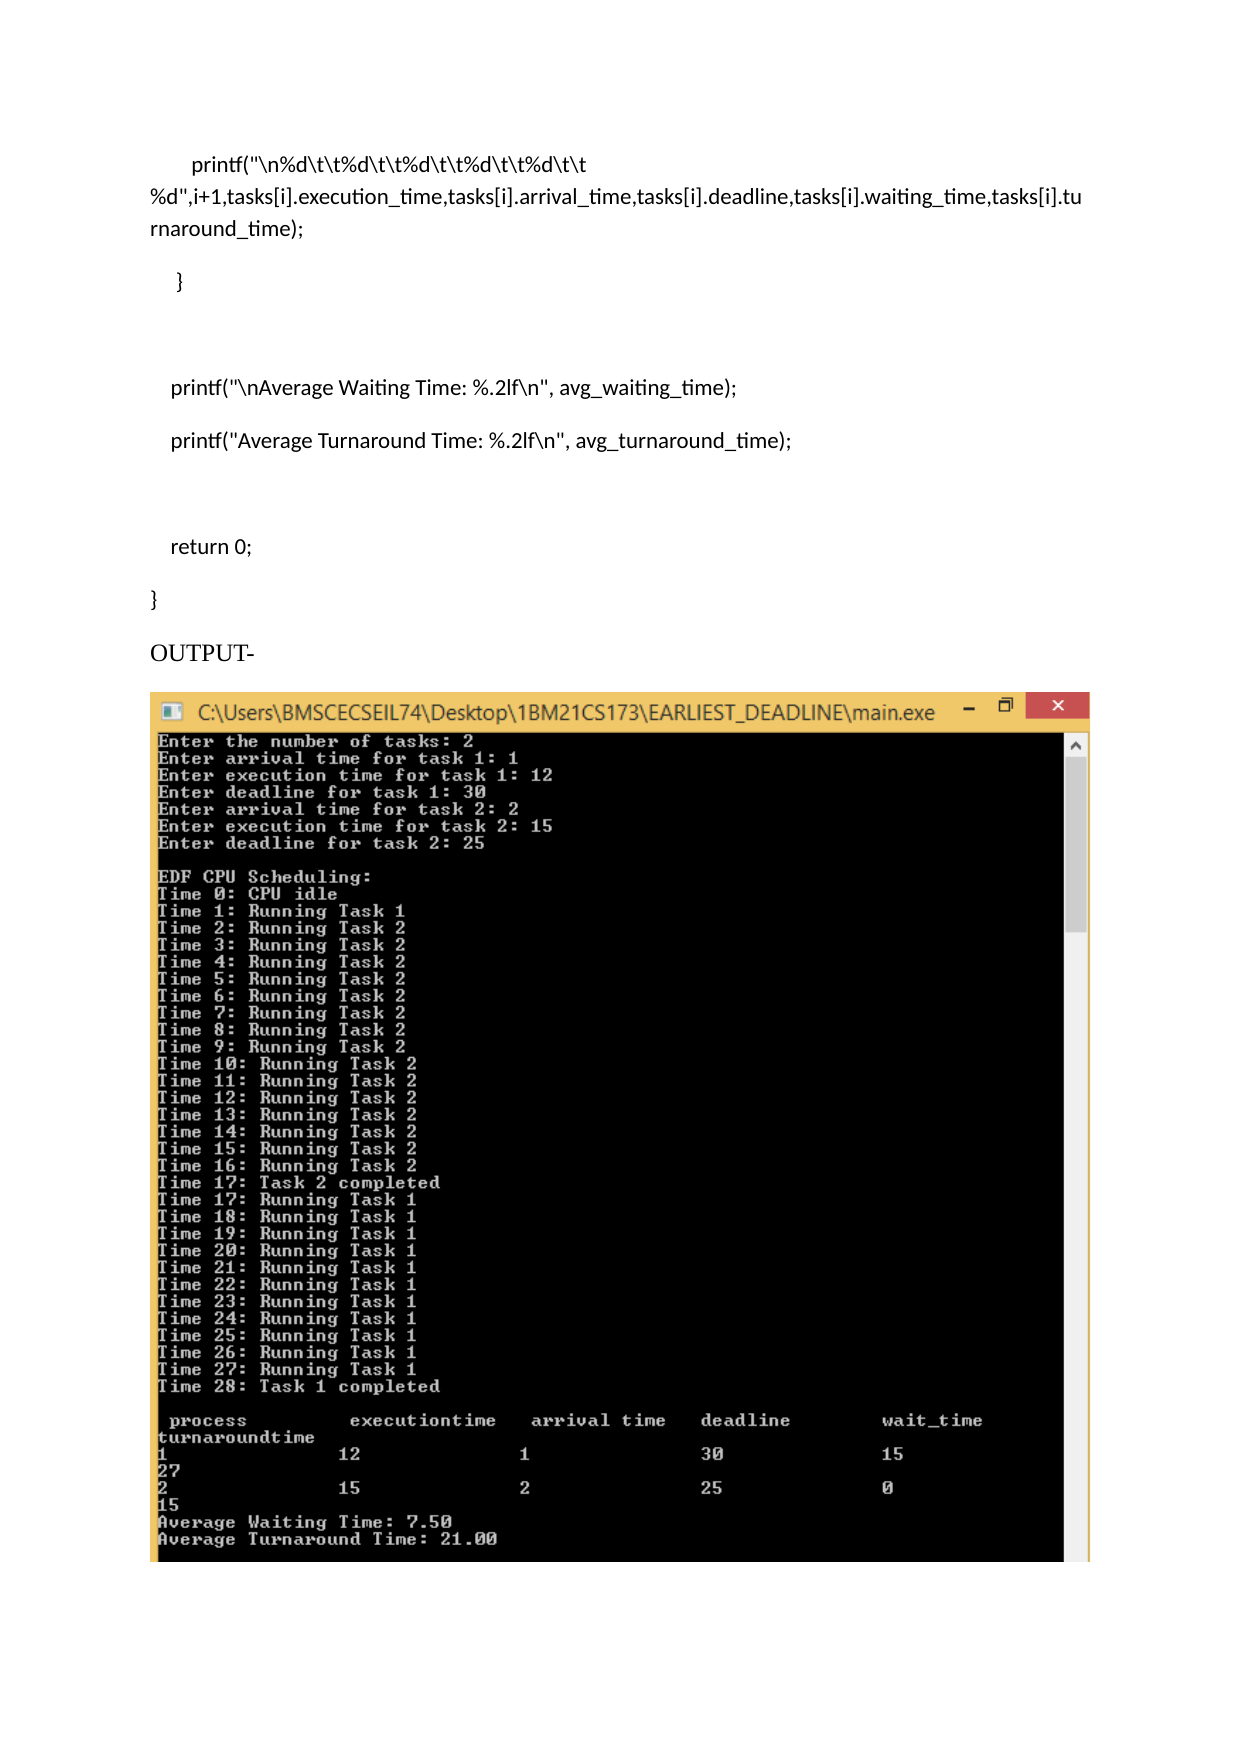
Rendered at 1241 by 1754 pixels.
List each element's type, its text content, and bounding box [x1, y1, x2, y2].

text return 0; [150, 532, 1090, 561]
text } [150, 267, 1090, 295]
text } [150, 586, 1090, 613]
text printf("\n%d\t\t%d\t\t%d\t\t%d\t\t%d\t\t%d",i+1,tasks[i].execution_time,tasks[i].arrival_time,tasks[i].deadline,tasks[i].waiting_time,tasks[i].turnaround_time); [150, 150, 1090, 242]
text printf("\nAverage Waiting Time: %.2lf\n", avg_waiting_time); [150, 373, 1090, 401]
text printf("Average Turnaround Time: %.2lf\n", avg_turnaround_time); [150, 426, 1090, 454]
text OUTPUT- [150, 638, 1090, 667]
